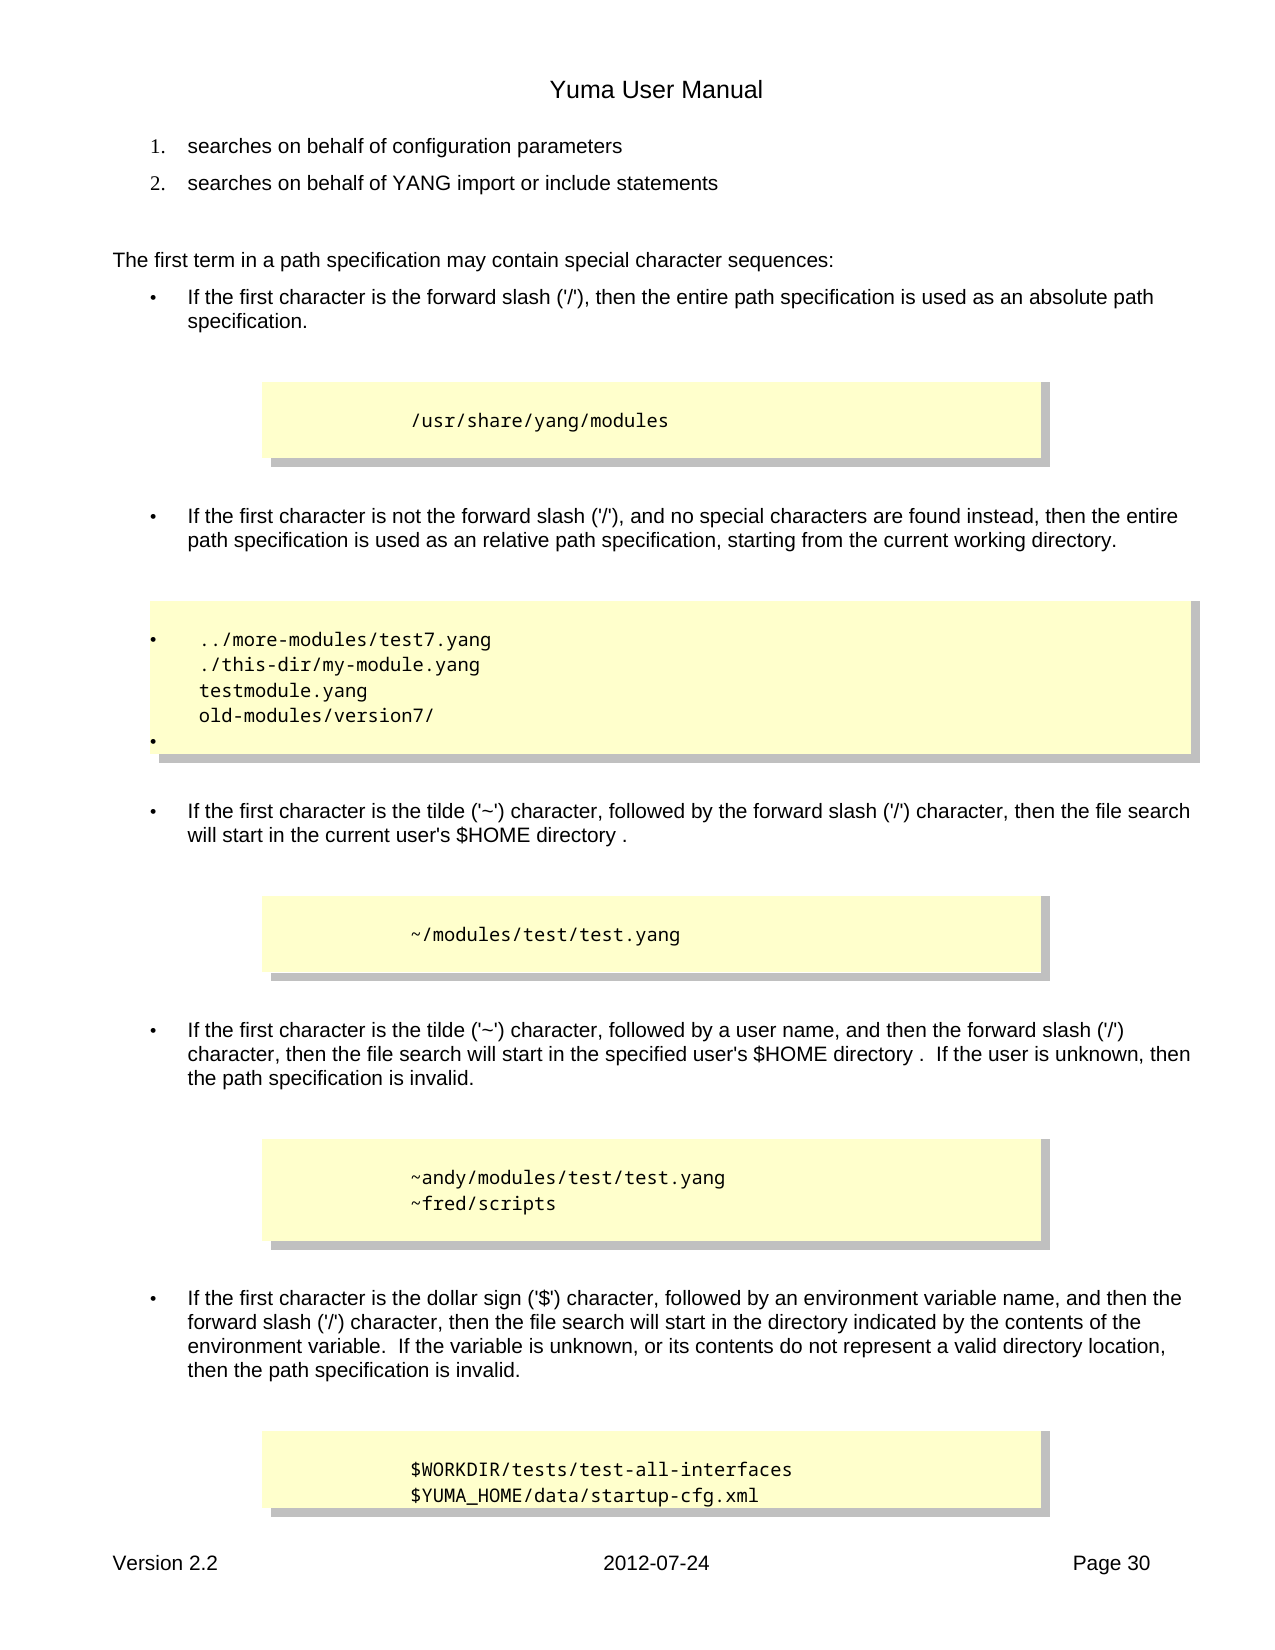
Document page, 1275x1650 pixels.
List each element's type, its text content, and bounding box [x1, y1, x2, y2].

text /usr/share/yang/modules [262, 407, 1041, 433]
text ~andy/modules/test/test.yang [262, 1164, 1041, 1190]
list If the first character is the forward slash ('/'), then the entire path specification is used as an absolute path specification. [150, 285, 1200, 333]
list ../more-modules/test7.yang ./this-dir/my-module.yang testmodule.yang old-modules/version7/ [150, 626, 1191, 728]
text $WORKDIR/tests/test-all-interfaces [262, 1457, 1041, 1482]
text ~/modules/test/test.yang [262, 921, 1041, 947]
list If the first character is the tilde ('~') character, followed by the forward slash ('/') character, then the file search will start in the current user's $HOME directory . [150, 799, 1200, 847]
text $YUMA_HOME/data/startup-cfg.xml [262, 1482, 1041, 1508]
list If the first character is the dollar sign ('$') character, followed by an environment variable name, and then the forward slash ('/') character, then the file search will start in the directory indicated by the contents of the environment variable. If the variable is unknown, or its contents do not represent a valid directory location, then the path specification is invalid. [150, 1286, 1200, 1382]
list If the first character is not the forward slash ('/'), and no special characters are found instead, then the entire path specification is used as an relative path specification, starting from the current working directory. [150, 504, 1200, 552]
text ~fred/scripts [262, 1190, 1041, 1215]
list searches on behalf of YANG import or include statements [150, 170, 1200, 194]
list searches on behalf of configuration parameters [150, 134, 1200, 158]
list If the first character is the tilde ('~') character, followed by a user name, and then the forward slash ('/') character, then the file search will start in the specified user's $HOME directory . If the user is unknown, then the path specification is invalid. [150, 1018, 1200, 1090]
text The first term in a path specification may contain special character sequences: [112, 248, 1200, 272]
